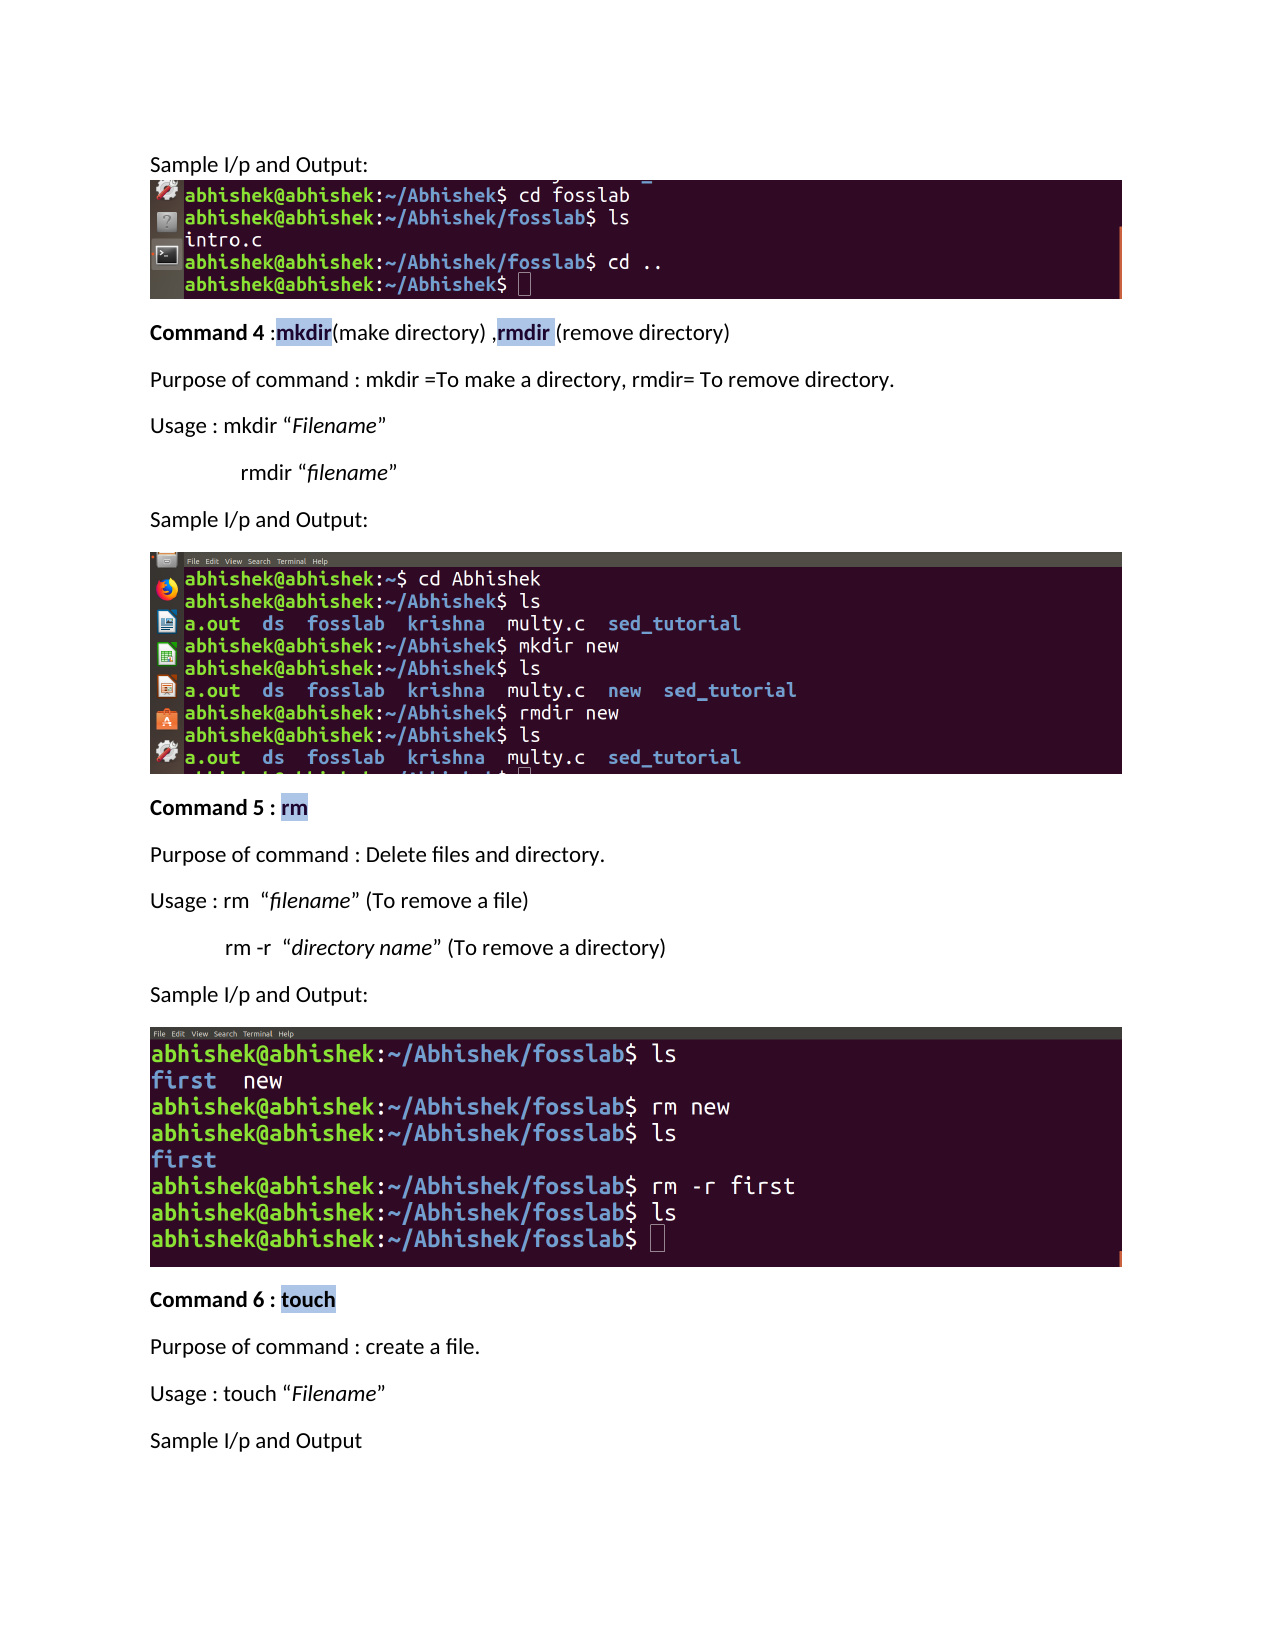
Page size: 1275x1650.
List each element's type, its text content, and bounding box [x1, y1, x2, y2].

text Command 5 : rm [150, 793, 1125, 821]
picture [150, 552, 1122, 774]
text Sample I/p and Output: [150, 980, 1125, 1008]
text Sample I/p and Output: [150, 150, 1125, 299]
text rm -r “directory name” (To remove a directory) [150, 933, 1125, 962]
text Command 4 :mkdir(make directory) ,rmdir (remove directory) [150, 318, 1125, 346]
text Purpose of command : Delete files and directory. [150, 840, 1125, 868]
text Sample I/p and Output [150, 1426, 1125, 1454]
text Purpose of command : mkdir =To make a directory, rmdir= To remove directory. [150, 365, 1125, 393]
picture [150, 1027, 1122, 1267]
text rmdir “filename” [150, 458, 1125, 486]
text Command 6 : touch [150, 1285, 1125, 1313]
text Sample I/p and Output: [150, 505, 1125, 533]
text Purpose of command : create a file. [150, 1332, 1125, 1360]
text Usage : touch “Filename” [150, 1379, 1125, 1407]
text Usage : rm “filename” (To remove a file) [150, 887, 1125, 915]
text Usage : mkdir “Filename” [150, 412, 1125, 439]
picture [150, 180, 1122, 299]
